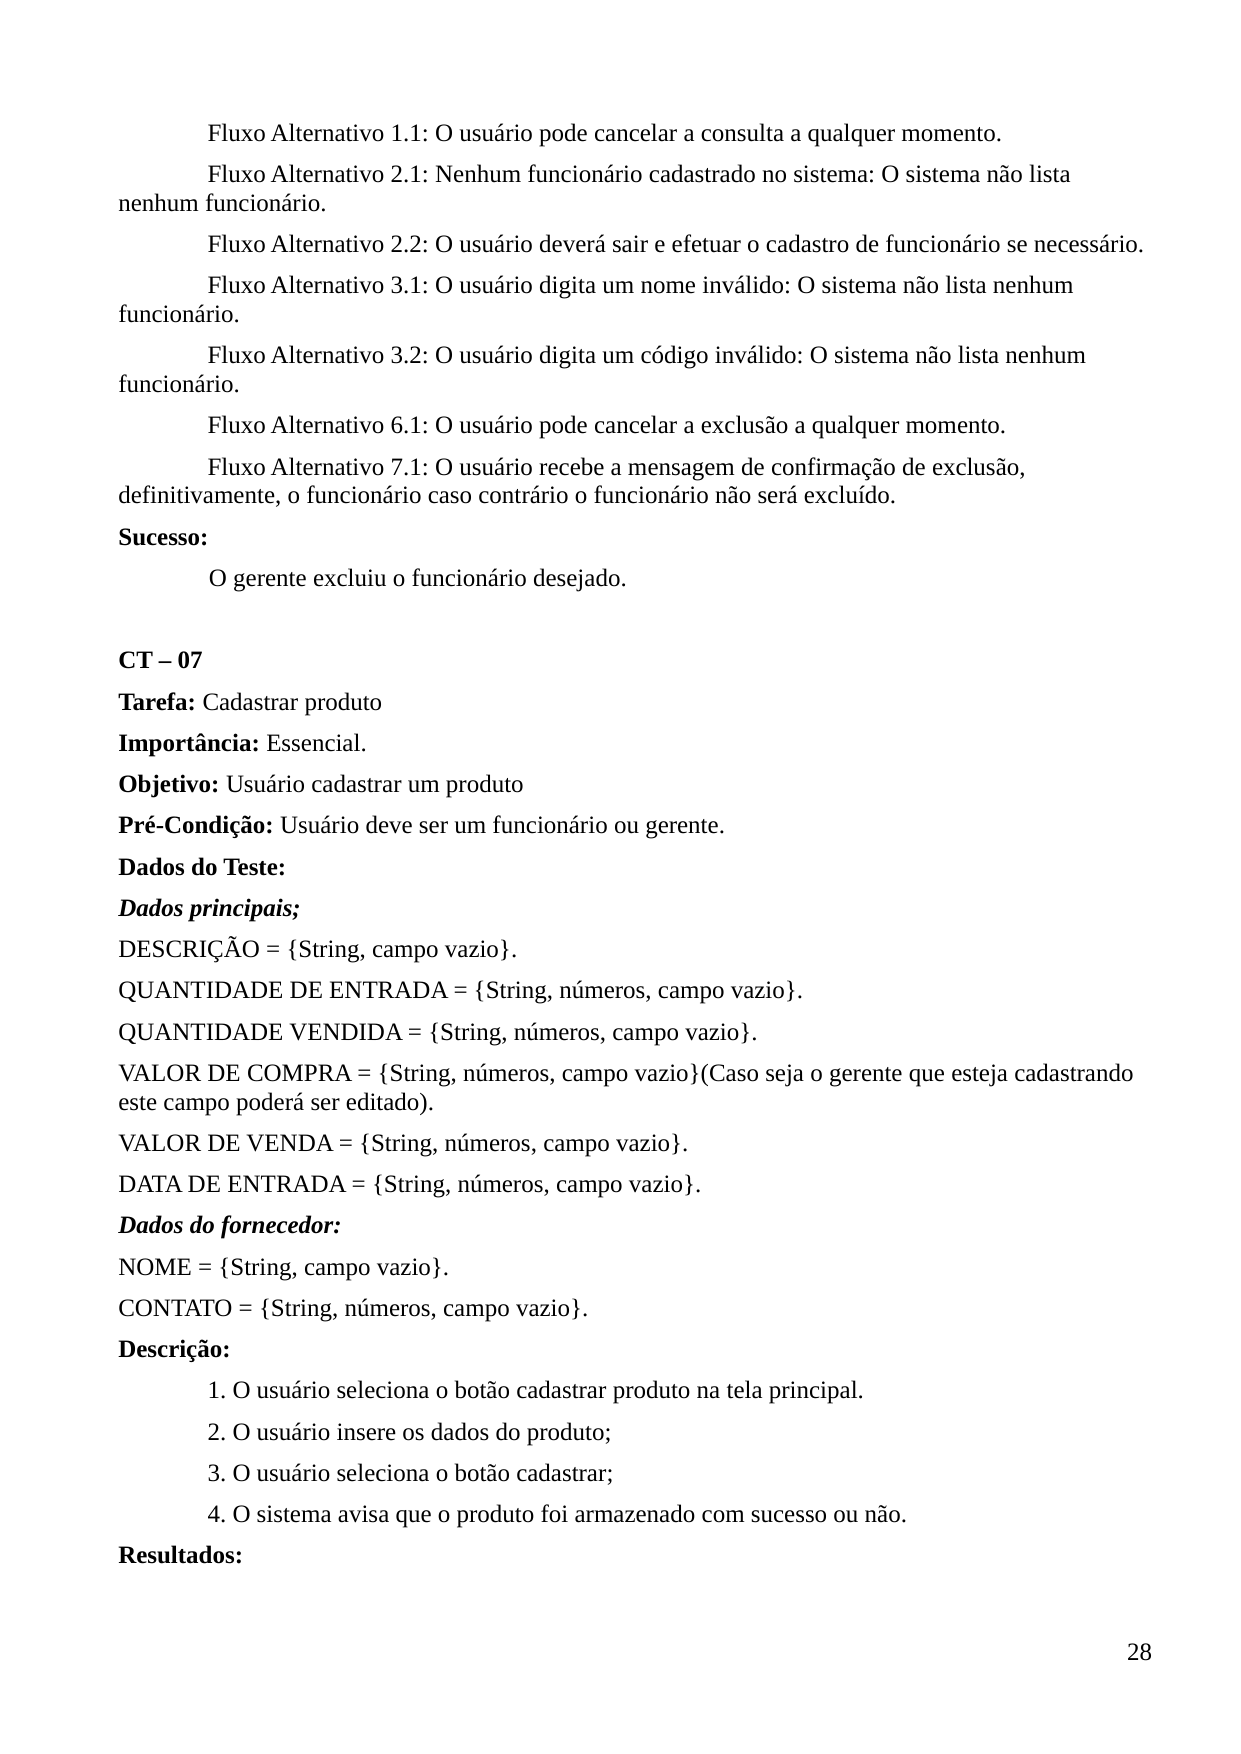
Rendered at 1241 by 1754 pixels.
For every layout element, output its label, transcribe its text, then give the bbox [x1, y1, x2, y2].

text Descrição: [118, 1334, 1152, 1363]
text Fluxo Alternativo 1.1: O usuário pode cancelar a consulta a qualquer momento. [118, 118, 1152, 147]
text Dados principais; [118, 893, 1152, 922]
text QUANTIDADE VENDIDA = {String, números, campo vazio}. [118, 1017, 1152, 1046]
text 3. O usuário seleciona o botão cadastrar; [118, 1458, 1152, 1487]
text DESCRIÇÃO = {String, campo vazio}. [118, 934, 1152, 963]
text Fluxo Alternativo 3.1: O usuário digita um nome inválido: O sistema não lista nenhum funcionário. [118, 271, 1152, 328]
text Sucesso: [118, 522, 1152, 551]
text VALOR DE VENDA = {String, números, campo vazio}. [118, 1128, 1152, 1157]
text 4. O sistema avisa que o produto foi armazenado com sucesso ou não. [118, 1499, 1152, 1528]
text Tarefa: Cadastrar produto [118, 687, 1152, 716]
text Fluxo Alternativo 2.2: O usuário deverá sair e efetuar o cadastro de funcionário se necessário. [118, 229, 1152, 258]
text Pré-Condição: Usuário deve ser um funcionário ou gerente. [118, 811, 1152, 839]
text CT – 07 [118, 646, 1152, 674]
text Objetivo: Usuário cadastrar um produto [118, 769, 1152, 798]
text Fluxo Alternativo 7.1: O usuário recebe a mensagem de confirmação de exclusão, definitivamente, o funcionário caso contrário o funcionário não será excluído. [118, 452, 1152, 509]
text Fluxo Alternativo 3.2: O usuário digita um código inválido: O sistema não lista nenhum funcionário. [118, 341, 1152, 398]
text 2. O usuário insere os dados do produto; [118, 1417, 1152, 1446]
text VALOR DE COMPRA = {String, números, campo vazio}(Caso seja o gerente que esteja cadastrando este campo poderá ser editado). [118, 1058, 1152, 1116]
text 1. O usuário seleciona o botão cadastrar produto na tela principal. [118, 1376, 1152, 1404]
text Fluxo Alternativo 2.1: Nenhum funcionário cadastrado no sistema: O sistema não lista nenhum funcionário. [118, 159, 1152, 217]
text NOME = {String, campo vazio}. [118, 1252, 1152, 1281]
text Resultados: [118, 1541, 1152, 1569]
text O gerente excluiu o funcionário desejado. [118, 563, 1152, 592]
text Fluxo Alternativo 6.1: O usuário pode cancelar a exclusão a qualquer momento. [118, 411, 1152, 439]
text Dados do fornecedor: [118, 1211, 1152, 1239]
text CONTATO = {String, números, campo vazio}. [118, 1293, 1152, 1322]
text QUANTIDADE DE ENTRADA = {String, números, campo vazio}. [118, 976, 1152, 1004]
text Importância: Essencial. [118, 728, 1152, 757]
text DATA DE ENTRADA = {String, números, campo vazio}. [118, 1169, 1152, 1198]
text Dados do Teste: [118, 852, 1152, 881]
